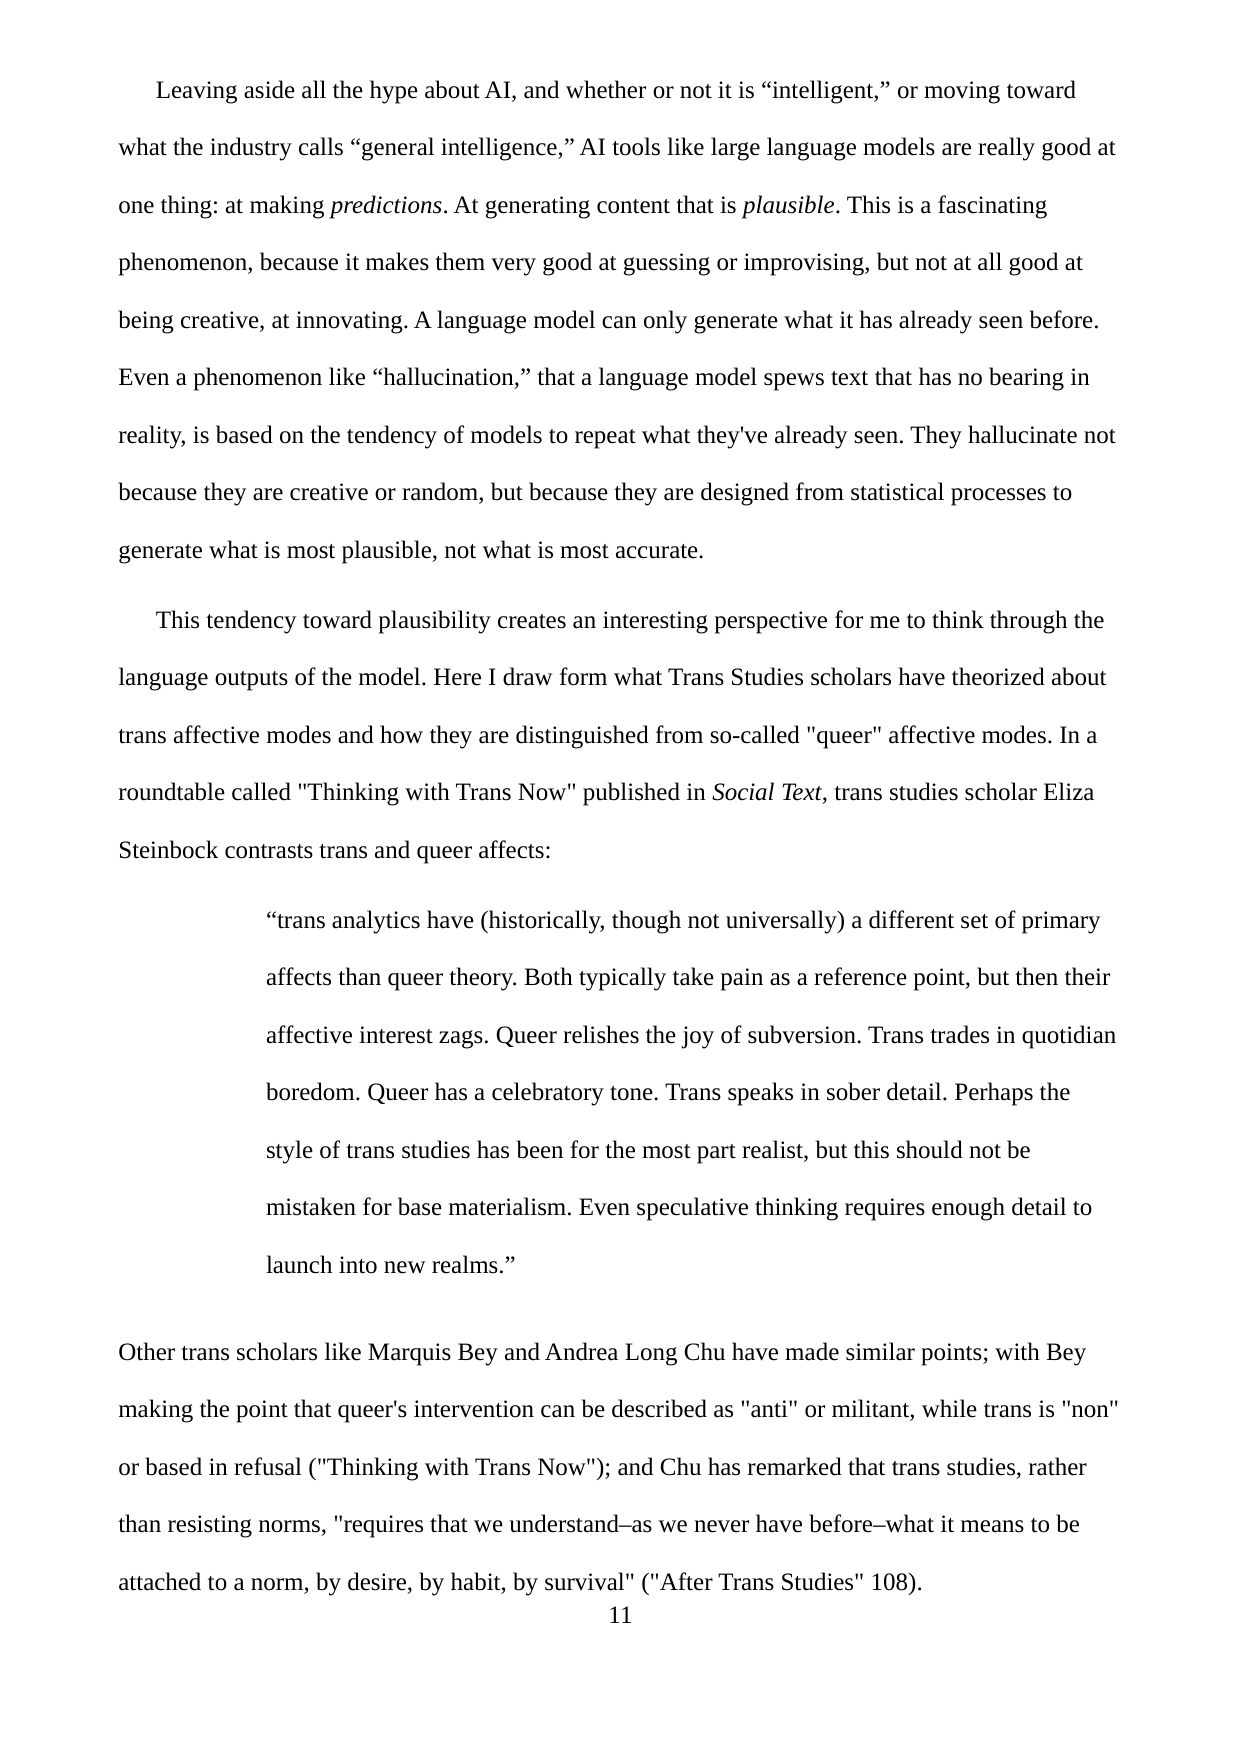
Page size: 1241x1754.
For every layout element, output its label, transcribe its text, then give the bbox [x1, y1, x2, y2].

text “trans analytics have (historically, though not universally) a different set of primary affects than queer theory. Both typically take pain as a reference point, but then their affective interest zags. Queer relishes the joy of subversion. Trans trades in quotidian boredom. Queer has a celebratory tone. Trans speaks in sober detail. Perhaps the style of trans studies has been for the most part realist, but this should not be mistaken for base materialism. Even speculative thinking requires enough detail to launch into new realms.” [266, 905, 1122, 1279]
text This tendency toward plausibility creates an interesting perspective for me to think through the language outputs of the model. Here I draw form what Trans Studies scholars have theorized about trans affective modes and how they are distinguished from so-called "queer" affective modes. In a roundtable called "Thinking with Trans Now" published in Social Text, trans studies scholar Eliza Steinbock contrasts trans and queer affects: [118, 605, 1122, 864]
text Leaving aside all the hype about AI, and whether or not it is “intelligent,” or moving toward what the industry calls “general intelligence,” AI tools like large language models are really good at one thing: at making predictions. At generating content that is plausible. This is a fascinating phenomenon, because it makes them very good at guessing or improvising, but not at all good at being creative, at innovating. A language model can only generate what it has already seen before. Even a phenomenon like “hallucination,” that a language model spews text that has no bearing in reality, is based on the tendency of models to repeat what they've already seen. They hallucinate not because they are creative or random, but because they are designed from statistical processes to generate what is most plausible, not what is most accurate. [118, 75, 1122, 564]
text Other trans scholars like Marquis Bey and Andrea Long Chu have made similar points; with Bey making the point that queer's intervention can be described as "anti" or militant, while trans is "non" or based in refusal ("Thinking with Trans Now"); and Chu has remarked that trans studies, rather than resisting norms, "requires that we understand–as we never have before–what it means to be attached to a norm, by desire, by habit, by survival" ("After Trans Studies" 108). [118, 1337, 1122, 1596]
